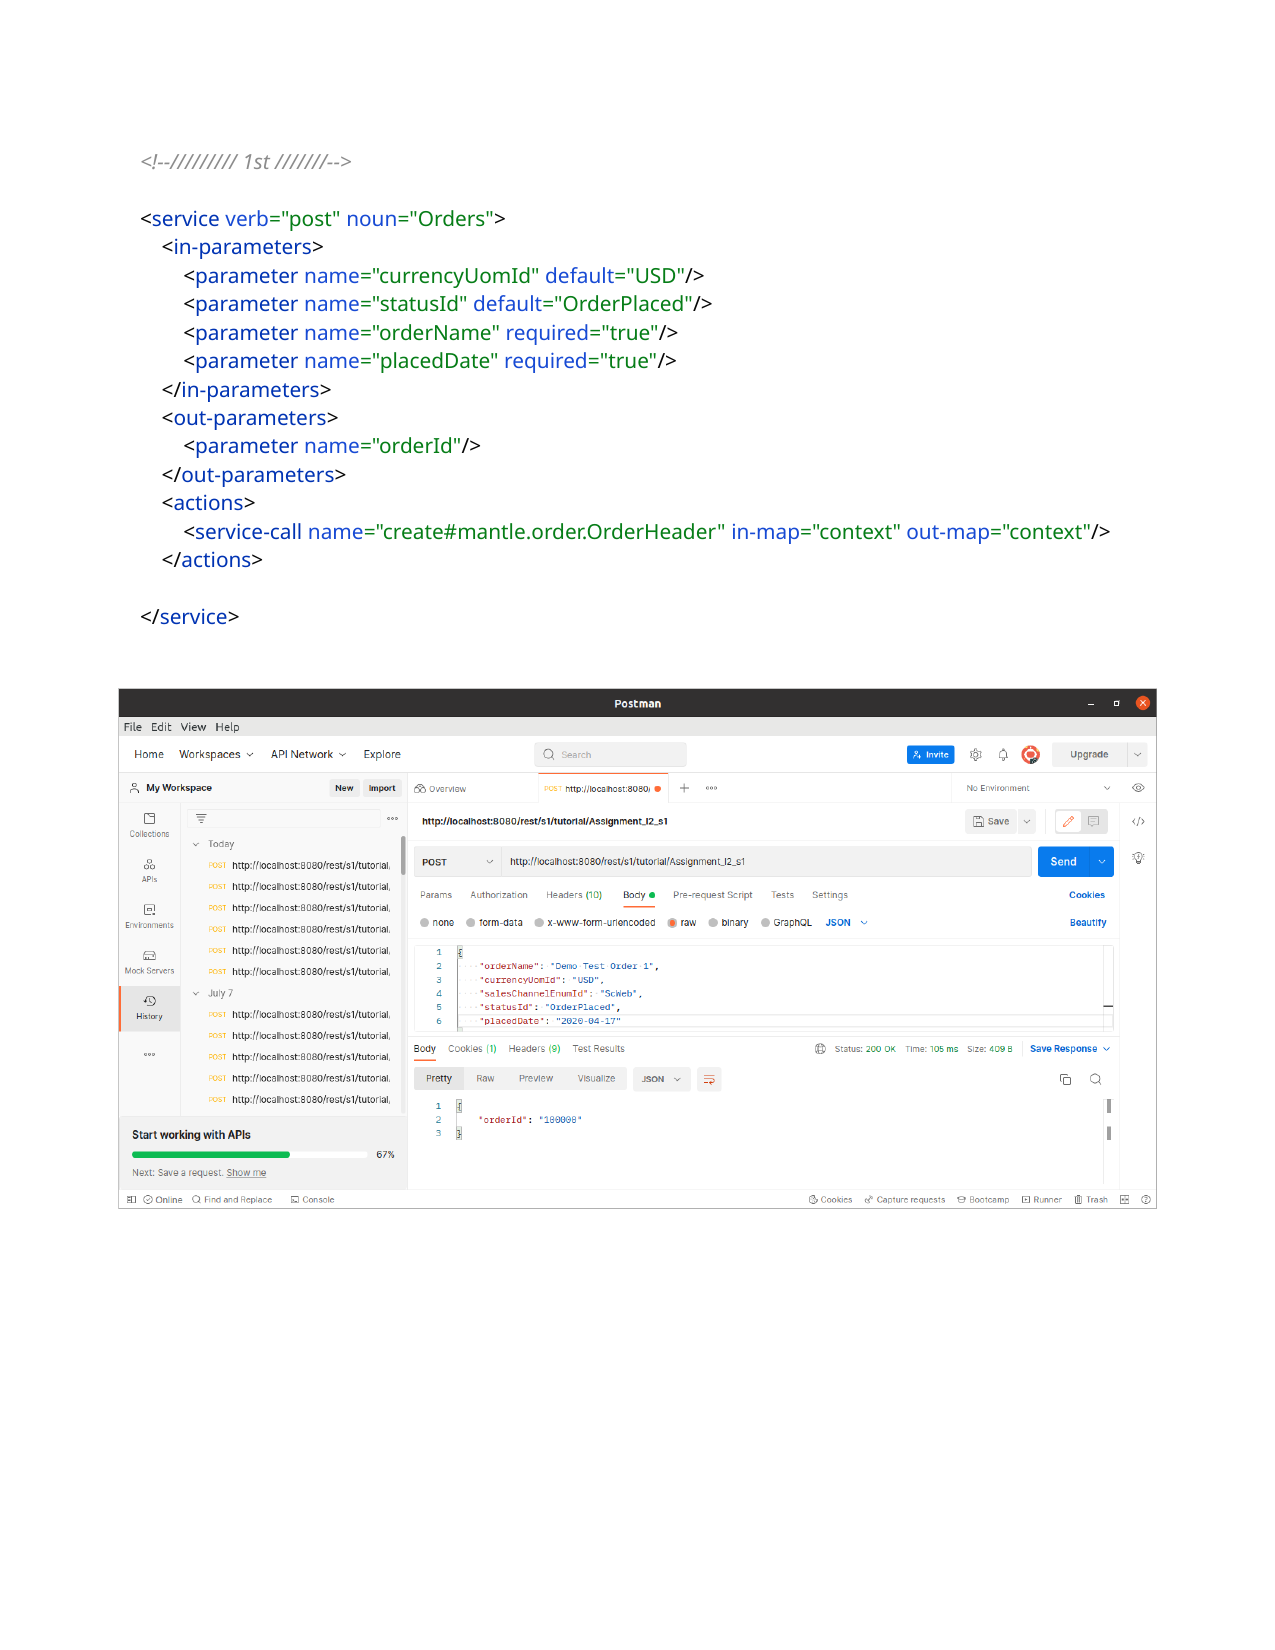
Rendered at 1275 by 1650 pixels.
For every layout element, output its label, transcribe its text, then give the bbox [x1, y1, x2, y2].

text <!--///////// 1st ///////--> <service verb="post" noun="Orders"> <in-parameters> <parameter name="currencyUomId" default="USD"/> <parameter name="statusId" default="OrderPlaced"/> <parameter name="orderName" required="true"/> <parameter name="placedDate" required="true"/> </in-parameters> <out-parameters> <parameter name="orderId"/> </out-parameters> <actions> <service-call name="create#mantle.order.OrderHeader" in-map="context" out-map="context"/> </actions> </service> [118, 118, 1157, 631]
picture [118, 688, 1157, 1209]
